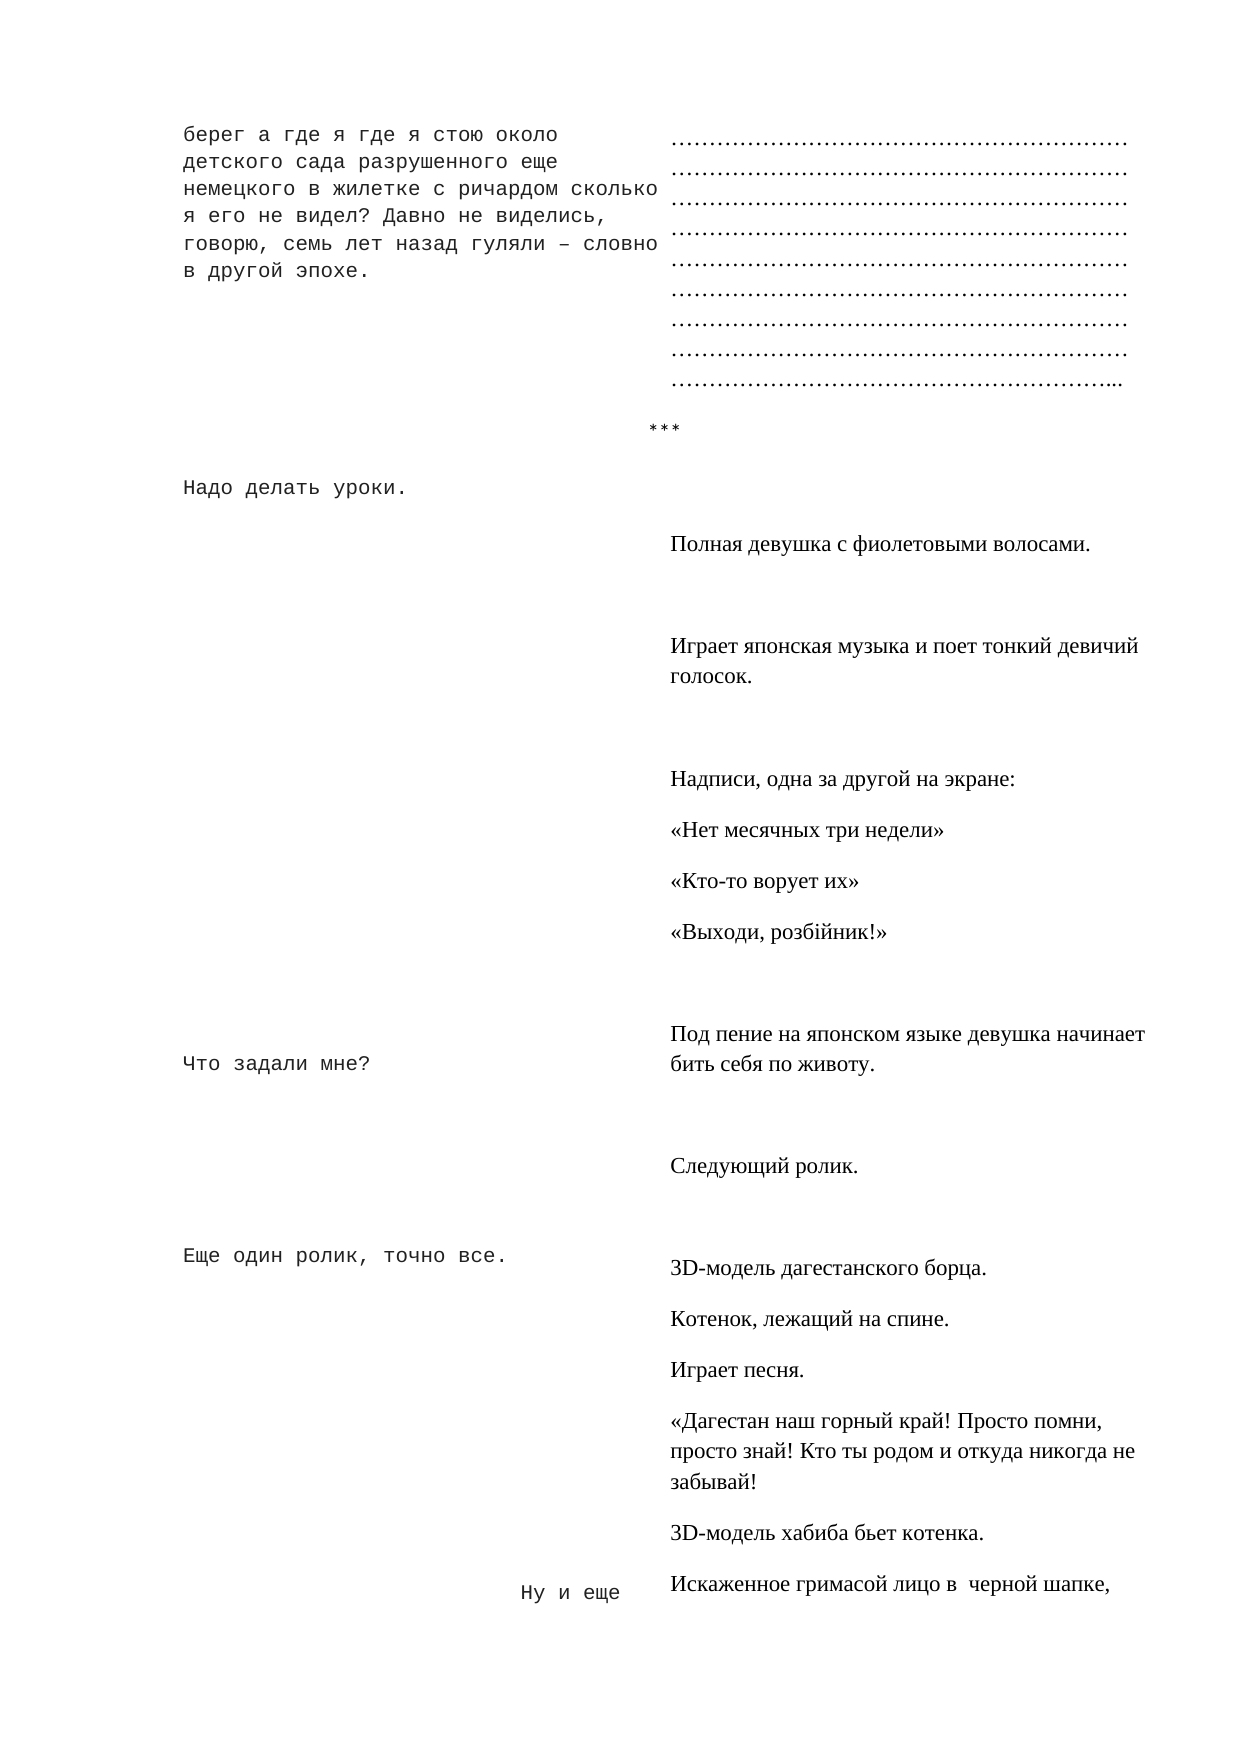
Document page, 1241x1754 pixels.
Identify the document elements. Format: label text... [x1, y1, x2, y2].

table_header Полная девушка с фиолетовыми волосами. Играет японская музыка и поет тонкий девичий голосок. Надписи, одна за другой на экране: «Нет месячных три недели» «Кто-то ворует их» «Выходи, розбiйник!» Под пение на японском языке девушка начинает бить себя по животу. Следующий ролик. 3D-модель дагестанского борца. Котенок, лежащий на спине. Играет песня. «Дагестан наш горный край! Просто помни, просто знай! Кто ты родом и откуда никогда не забывай! 3D-модель хабиба бьет котенка. Искаженное гримасой лицо в черной шапке, [664, 471, 1152, 1611]
table_header ……………………………………………………………………………………………………………………………………………………………………………………………………………………………………………………………………………………………………………………………………………………………………………………………………………………………………………………………………………………………... [664, 118, 1152, 418]
table_header Надо делать уроки. Что задали мне? Еще один ролик, точно все. Ну и еще [177, 471, 664, 1611]
text *** [177, 418, 1152, 446]
table_header берег а где я где я стою около детского сада разрушенного еще немецкого в жилетке с ричардом сколько я его не видел? Давно не виделись, говорю, семь лет назад гуляли – словно в другой эпохе. [177, 118, 664, 418]
